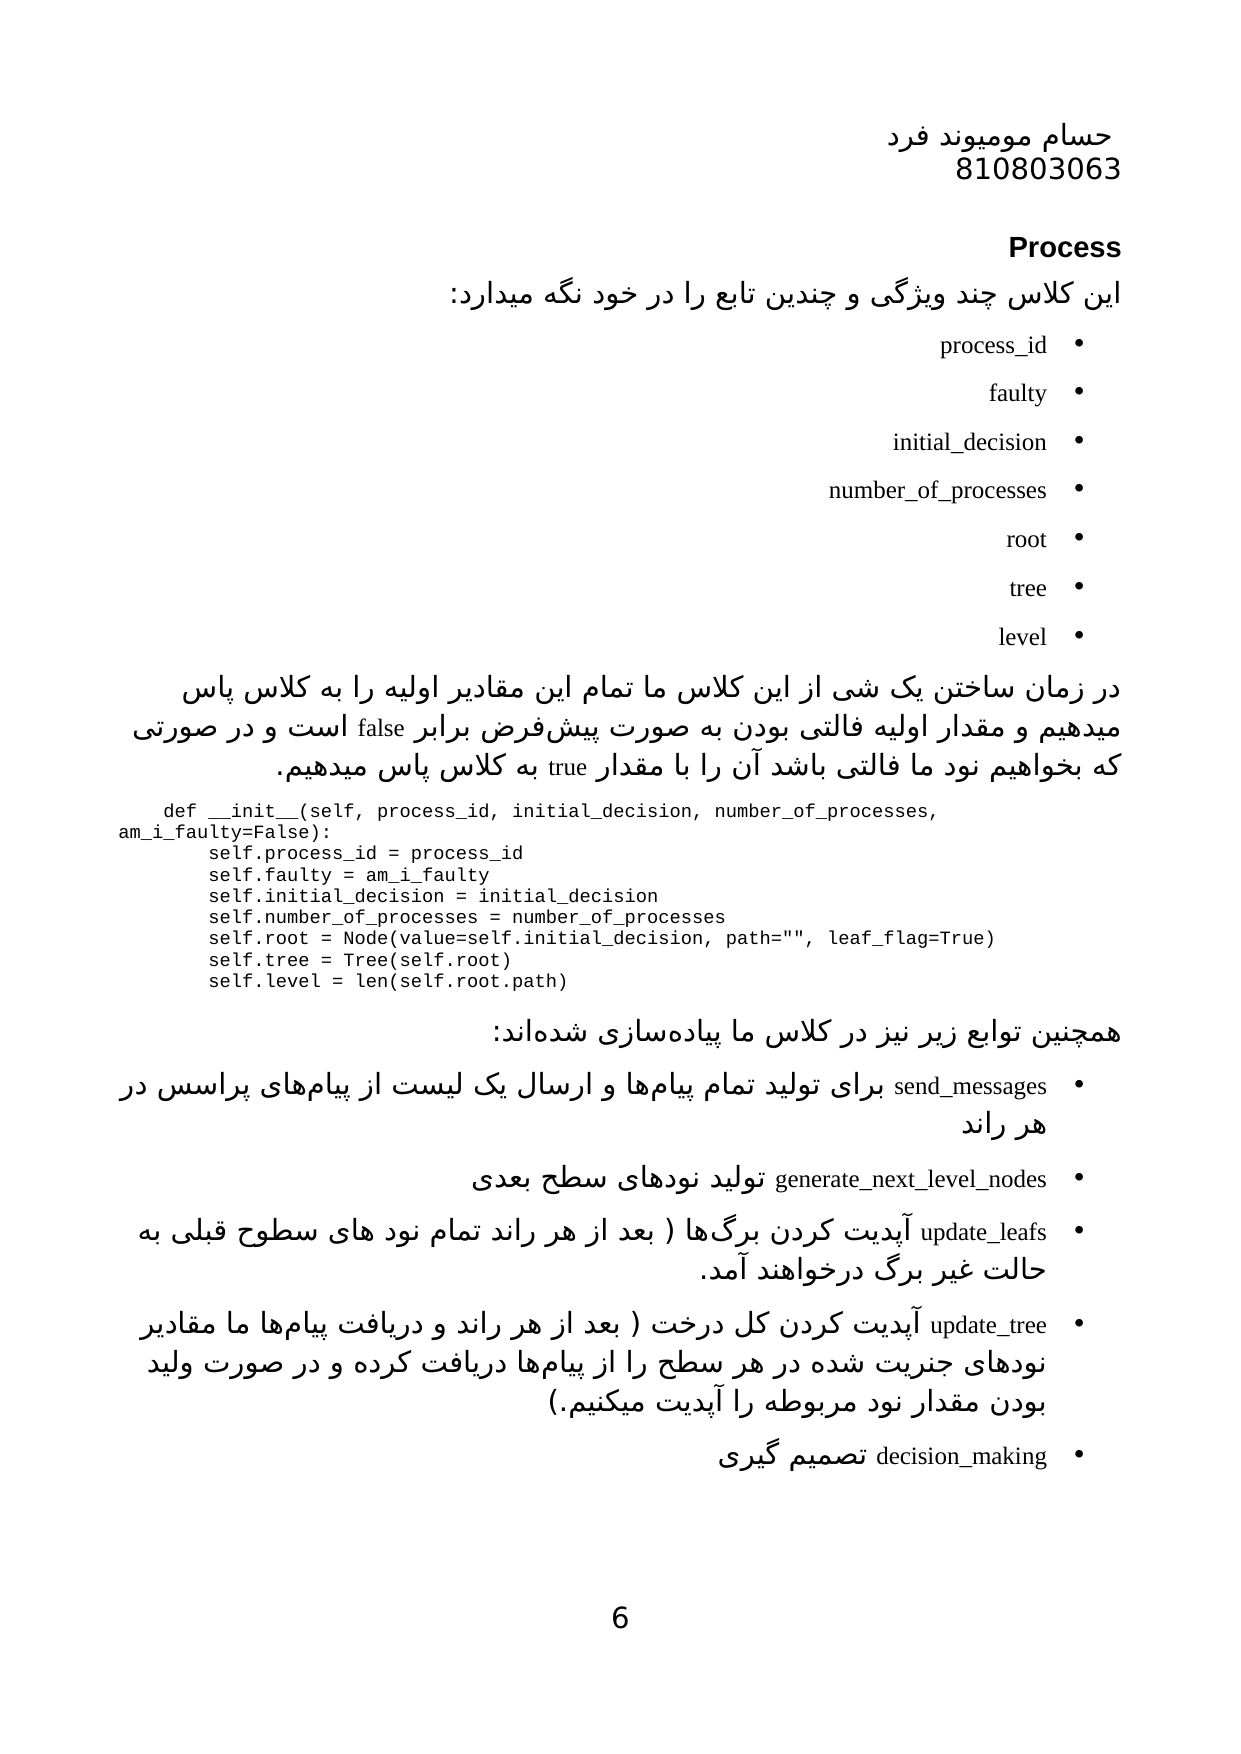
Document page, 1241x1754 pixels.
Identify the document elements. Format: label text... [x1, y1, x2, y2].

text self.faulty = am_i_faulty [118, 865, 1122, 887]
list initial_decision [118, 427, 1084, 457]
list update_leafs آپدیت کردن برگ‌ها ( بعد از هر راند تمام نود های سطوح قبلی به حالت غیر برگ درخواهند آمد. [118, 1214, 1084, 1287]
list send_messages برای تولید تمام پیام‌ها و ارسال یک لیست از پیام‌های پراسس در هر راند [118, 1068, 1084, 1141]
list faulty [118, 378, 1084, 408]
list process_id [118, 330, 1084, 359]
text self.level = len(self.root.path) [118, 972, 1122, 993]
text همچنین توابع زیر نیز در کلاس ما پیاده‌سازی شده‌اند: [118, 1014, 1122, 1048]
text این کلاس چند ویژگی و چندین تابع را در خود نگه میدارد: [118, 276, 1122, 310]
text self.number_of_processes = number_of_processes [118, 908, 1122, 929]
text self.initial_decision = initial_decision [118, 887, 1122, 908]
list level [118, 622, 1084, 651]
list decision_making تصمیم گیری [118, 1438, 1084, 1472]
text def __init__(self, process_id, initial_decision, number_of_processes, am_i_faulty=False): [118, 802, 1122, 844]
text self.process_id = process_id [118, 844, 1122, 865]
text self.tree = Tree(self.root) [118, 950, 1122, 972]
list generate_next_level_nodes تولید نودهای سطح بعدی [118, 1160, 1084, 1194]
text self.root = Node(value=self.initial_decision, path="", leaf_flag=True) [118, 929, 1122, 950]
subtitle Process [118, 230, 1122, 264]
text در زمان ساختن یک شی از این کلاس ما تمام این مقادیر اولیه را به کلاس پاس میدهیم و مقدار اولیه فالتی بودن به صورت پیش‌فرض برابر false است و در صورتی که بخواهیم نود ما فالتی باشد آن را با مقدار true به کلاس پاس میدهیم. [118, 670, 1122, 782]
list number_of_processes [118, 476, 1084, 505]
list tree [118, 573, 1084, 603]
list update_tree آپدیت کردن کل درخت ( بعد از هر راند و دریافت پیام‌ها ما مقادیر نودهای جنریت شده در هر سطح را از پیام‌ها دریافت کرده و در صورت ولید بودن مقدار نود مربوطه را آپدیت میکنیم.) [118, 1306, 1084, 1418]
list root [118, 524, 1084, 554]
